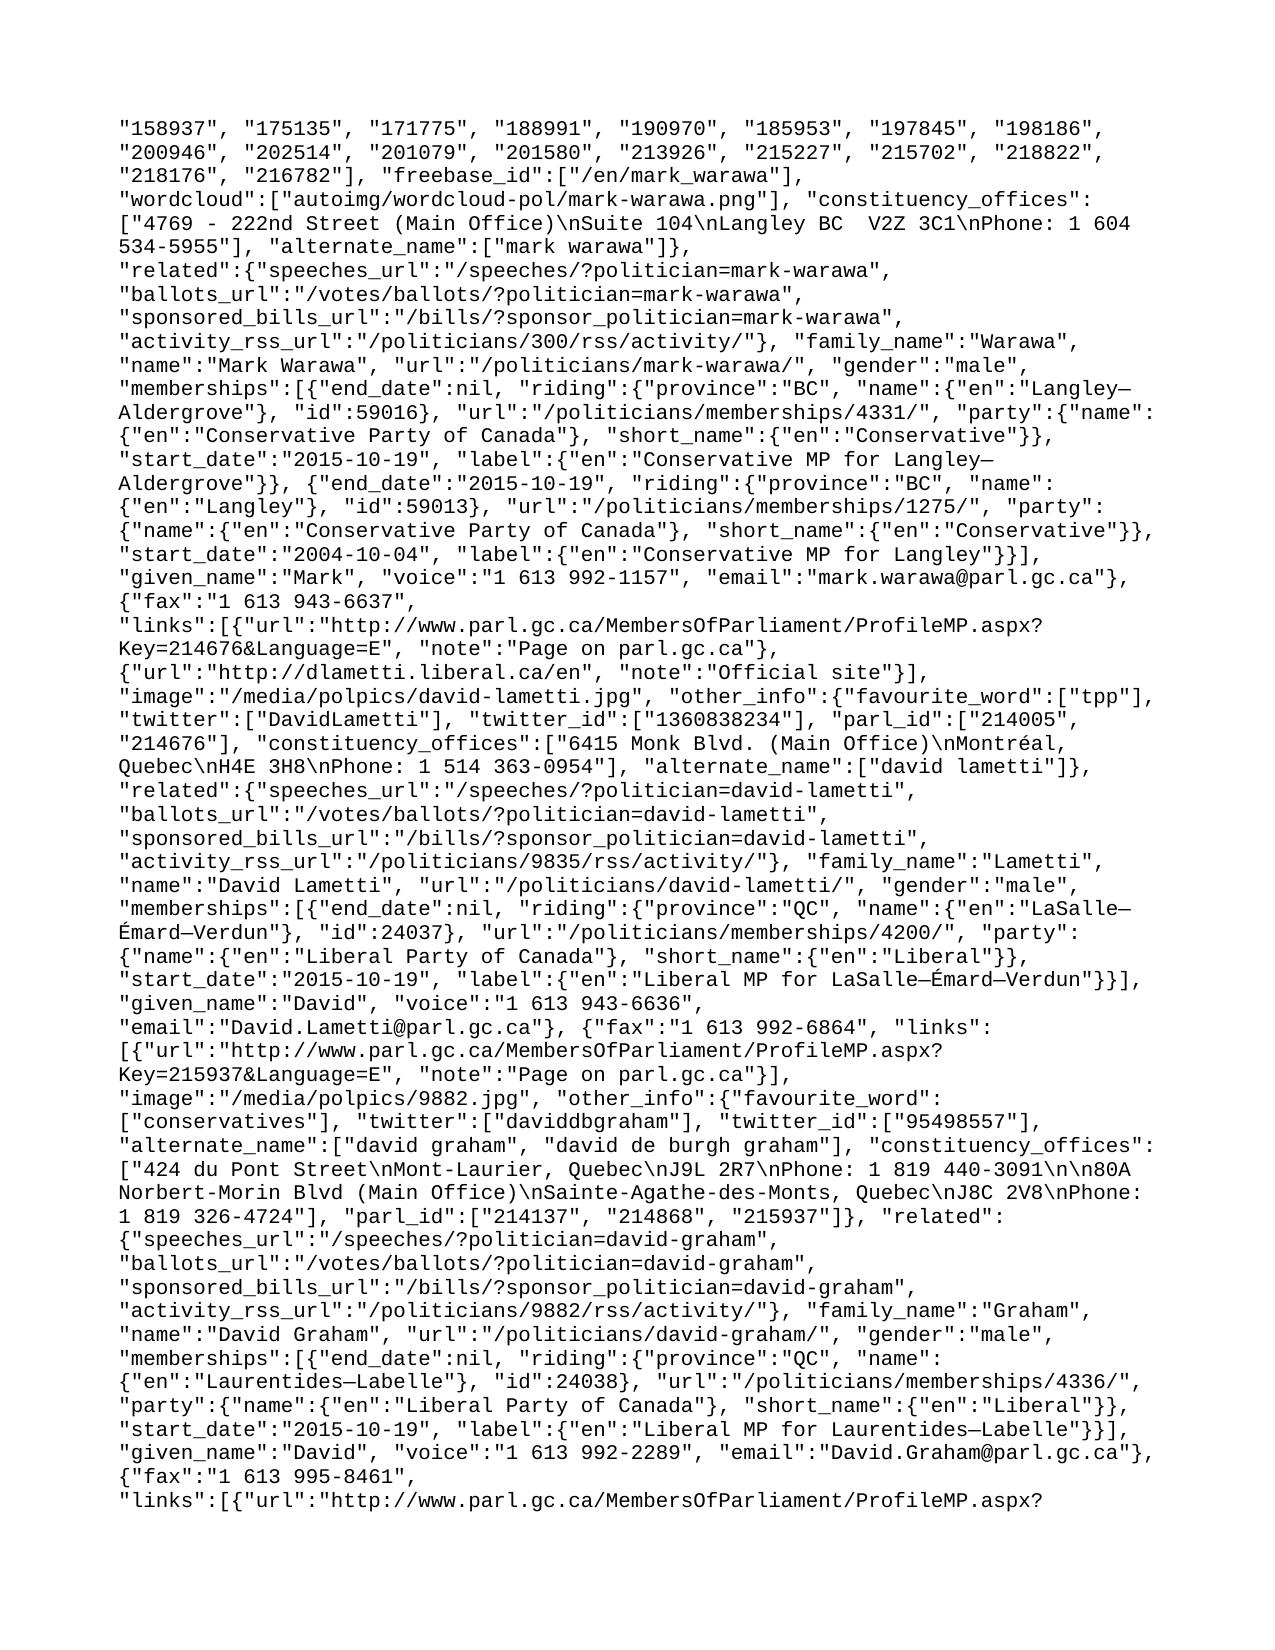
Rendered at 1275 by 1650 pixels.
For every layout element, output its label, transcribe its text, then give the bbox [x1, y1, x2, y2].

text "158937", "175135", "171775", "188991", "190970", "185953", "197845", "198186", "200946", "202514", "201079", "201580", "213926", "215227", "215702", "218822", "218176", "216782"], "freebase_id":["/en/mark_warawa"], "wordcloud":["autoimg/wordcloud-pol/mark-warawa.png"], "constituency_offices":["4769 - 222nd Street (Main Office)\nSuite 104\nLangley BC V2Z 3C1\nPhone: 1 604 534-5955"], "alternate_name":["mark warawa"]}, "related":{"speeches_url":"/speeches/?politician=mark-warawa", "ballots_url":"/votes/ballots/?politician=mark-warawa", "sponsored_bills_url":"/bills/?sponsor_politician=mark-warawa", "activity_rss_url":"/politicians/300/rss/activity/"}, "family_name":"Warawa", "name":"Mark Warawa", "url":"/politicians/mark-warawa/", "gender":"male", "memberships":[{"end_date":nil, "riding":{"province":"BC", "name":{"en":"Langley—Aldergrove"}, "id":59016}, "url":"/politicians/memberships/4331/", "party":{"name":{"en":"Conservative Party of Canada"}, "short_name":{"en":"Conservative"}}, "start_date":"2015-10-19", "label":{"en":"Conservative MP for Langley—Aldergrove"}}, {"end_date":"2015-10-19", "riding":{"province":"BC", "name":{"en":"Langley"}, "id":59013}, "url":"/politicians/memberships/1275/", "party":{"name":{"en":"Conservative Party of Canada"}, "short_name":{"en":"Conservative"}}, "start_date":"2004-10-04", "label":{"en":"Conservative MP for Langley"}}], "given_name":"Mark", "voice":"1 613 992-1157", "email":"mark.warawa@parl.gc.ca"}, {"fax":"1 613 943-6637", "links":[{"url":"http://www.parl.gc.ca/MembersOfParliament/ProfileMP.aspx?Key=214676&Language=E", "note":"Page on parl.gc.ca"}, {"url":"http://dlametti.liberal.ca/en", "note":"Official site"}], "image":"/media/polpics/david-lametti.jpg", "other_info":{"favourite_word":["tpp"], "twitter":["DavidLametti"], "twitter_id":["1360838234"], "parl_id":["214005", "214676"], "constituency_offices":["6415 Monk Blvd. (Main Office)\nMontréal, Quebec\nH4E 3H8\nPhone: 1 514 363-0954"], "alternate_name":["david lametti"]}, "related":{"speeches_url":"/speeches/?politician=david-lametti", "ballots_url":"/votes/ballots/?politician=david-lametti", "sponsored_bills_url":"/bills/?sponsor_politician=david-lametti", "activity_rss_url":"/politicians/9835/rss/activity/"}, "family_name":"Lametti", "name":"David Lametti", "url":"/politicians/david-lametti/", "gender":"male", "memberships":[{"end_date":nil, "riding":{"province":"QC", "name":{"en":"LaSalle—Émard—Verdun"}, "id":24037}, "url":"/politicians/memberships/4200/", "party":{"name":{"en":"Liberal Party of Canada"}, "short_name":{"en":"Liberal"}}, "start_date":"2015-10-19", "label":{"en":"Liberal MP for LaSalle—Émard—Verdun"}}], "given_name":"David", "voice":"1 613 943-6636", "email":"David.Lametti@parl.gc.ca"}, {"fax":"1 613 992-6864", "links":[{"url":"http://www.parl.gc.ca/MembersOfParliament/ProfileMP.aspx?Key=215937&Language=E", "note":"Page on parl.gc.ca"}], "image":"/media/polpics/9882.jpg", "other_info":{"favourite_word":["conservatives"], "twitter":["daviddbgraham"], "twitter_id":["95498557"], "alternate_name":["david graham", "david de burgh graham"], "constituency_offices":["424 du Pont Street\nMont-Laurier, Quebec\nJ9L 2R7\nPhone: 1 819 440-3091\n\n80A Norbert-Morin Blvd (Main Office)\nSainte-Agathe-des-Monts, Quebec\nJ8C 2V8\nPhone: 1 819 326-4724"], "parl_id":["214137", "214868", "215937"]}, "related":{"speeches_url":"/speeches/?politician=david-graham", "ballots_url":"/votes/ballots/?politician=david-graham", "sponsored_bills_url":"/bills/?sponsor_politician=david-graham", "activity_rss_url":"/politicians/9882/rss/activity/"}, "family_name":"Graham", "name":"David Graham", "url":"/politicians/david-graham/", "gender":"male", "memberships":[{"end_date":nil, "riding":{"province":"QC", "name":{"en":"Laurentides—Labelle"}, "id":24038}, "url":"/politicians/memberships/4336/", "party":{"name":{"en":"Liberal Party of Canada"}, "short_name":{"en":"Liberal"}}, "start_date":"2015-10-19", "label":{"en":"Liberal MP for Laurentides—Labelle"}}], "given_name":"David", "voice":"1 613 992-2289", "email":"David.Graham@parl.gc.ca"}, {"fax":"1 613 995-8461", "links":[{"url":"http://www.parl.gc.ca/MembersOfParliament/ProfileMP.aspx? [118, 118, 1157, 1513]
